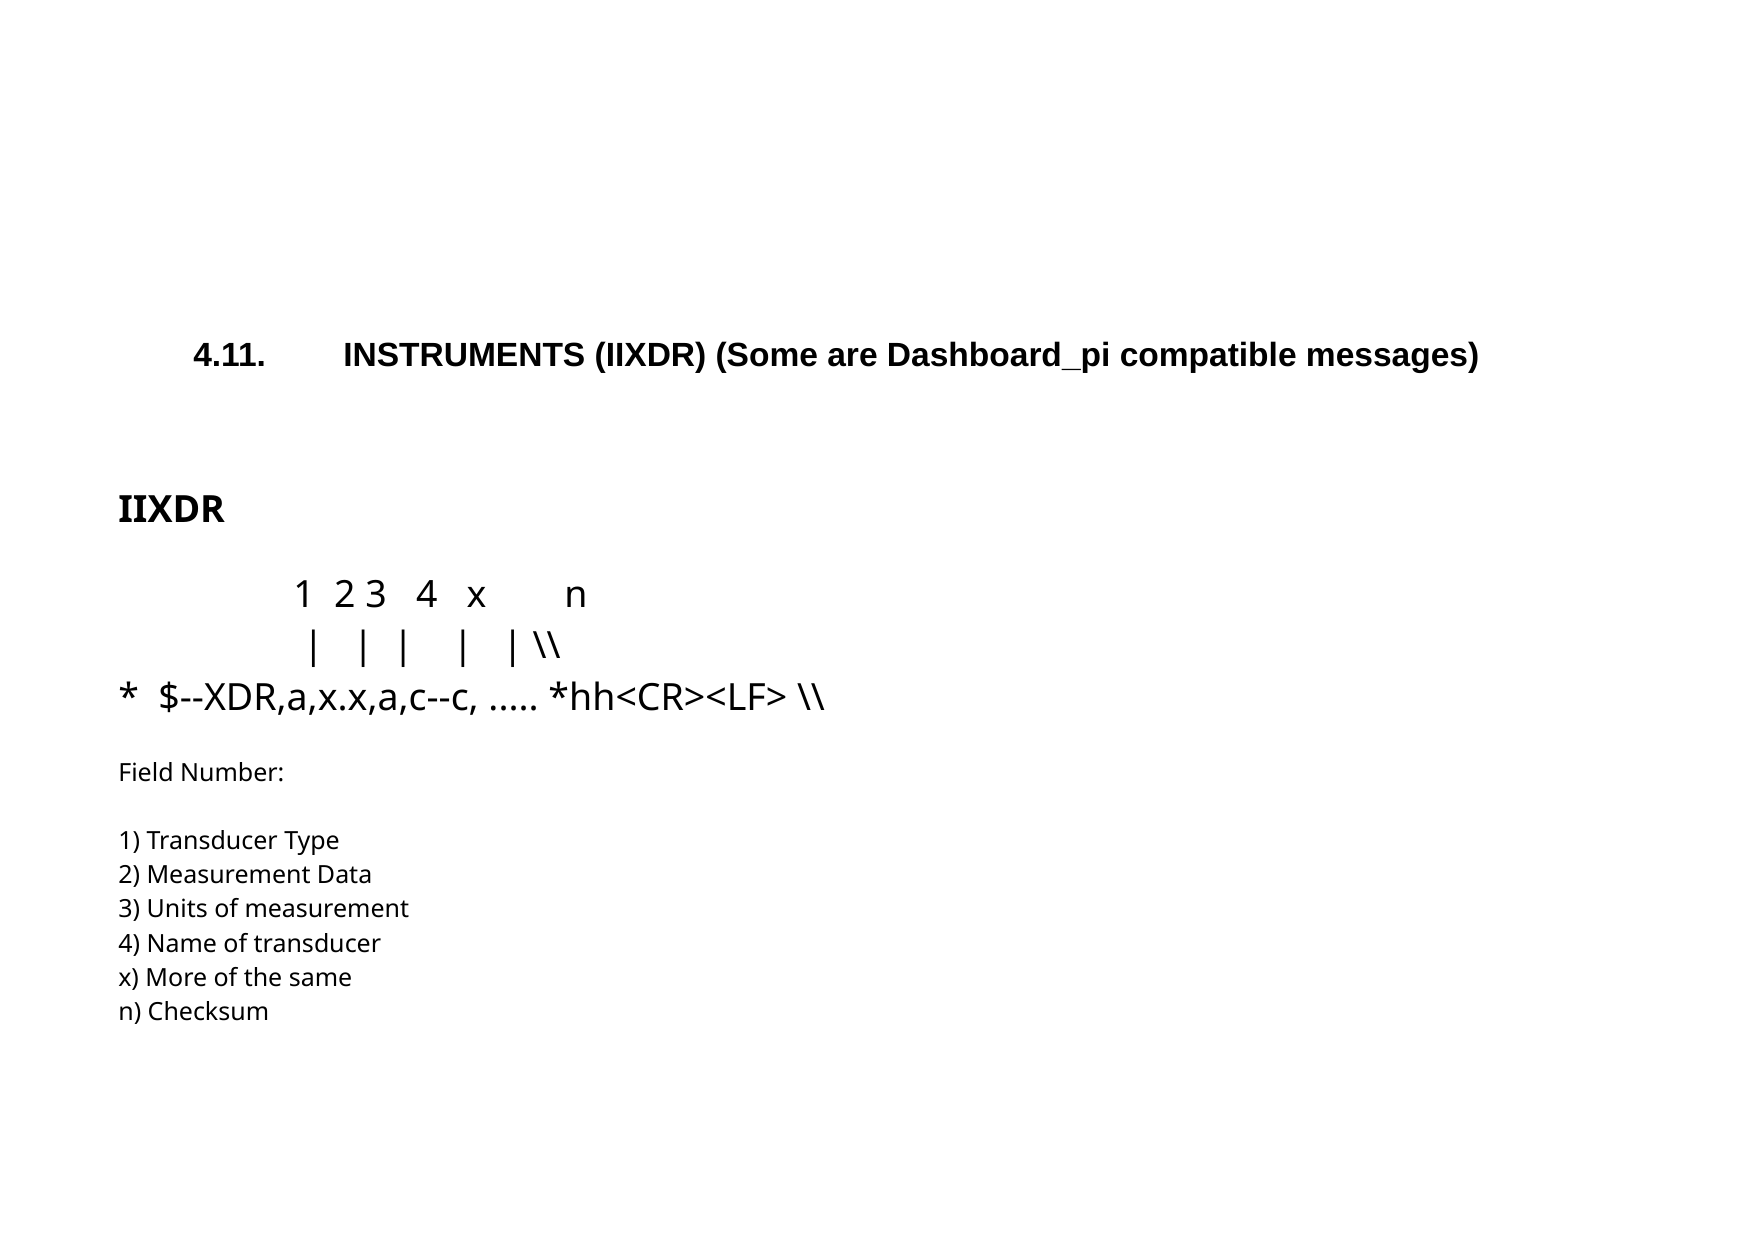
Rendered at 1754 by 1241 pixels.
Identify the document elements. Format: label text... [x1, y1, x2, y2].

text IIXDR [118, 483, 1636, 534]
text 1 2 3 4 x n [118, 568, 1636, 619]
text | | | | | \\ [118, 619, 1636, 670]
text 3) Units of measurement [118, 891, 1636, 925]
text Field Number: [118, 755, 1636, 789]
text 1) Transducer Type [118, 823, 1636, 857]
subtitle INSTRUMENTS (IIXDR) (Some are Dashboard_pi compatible messages) [193, 335, 1636, 374]
text 2) Measurement Data [118, 857, 1636, 891]
text 4) Name of transducer [118, 925, 1636, 959]
text * $--XDR,a,x.x,a,c--c, ..... *hh<CR><LF> \\ [118, 670, 1636, 721]
text x) More of the same [118, 959, 1636, 993]
text n) Checksum [118, 993, 1636, 1027]
